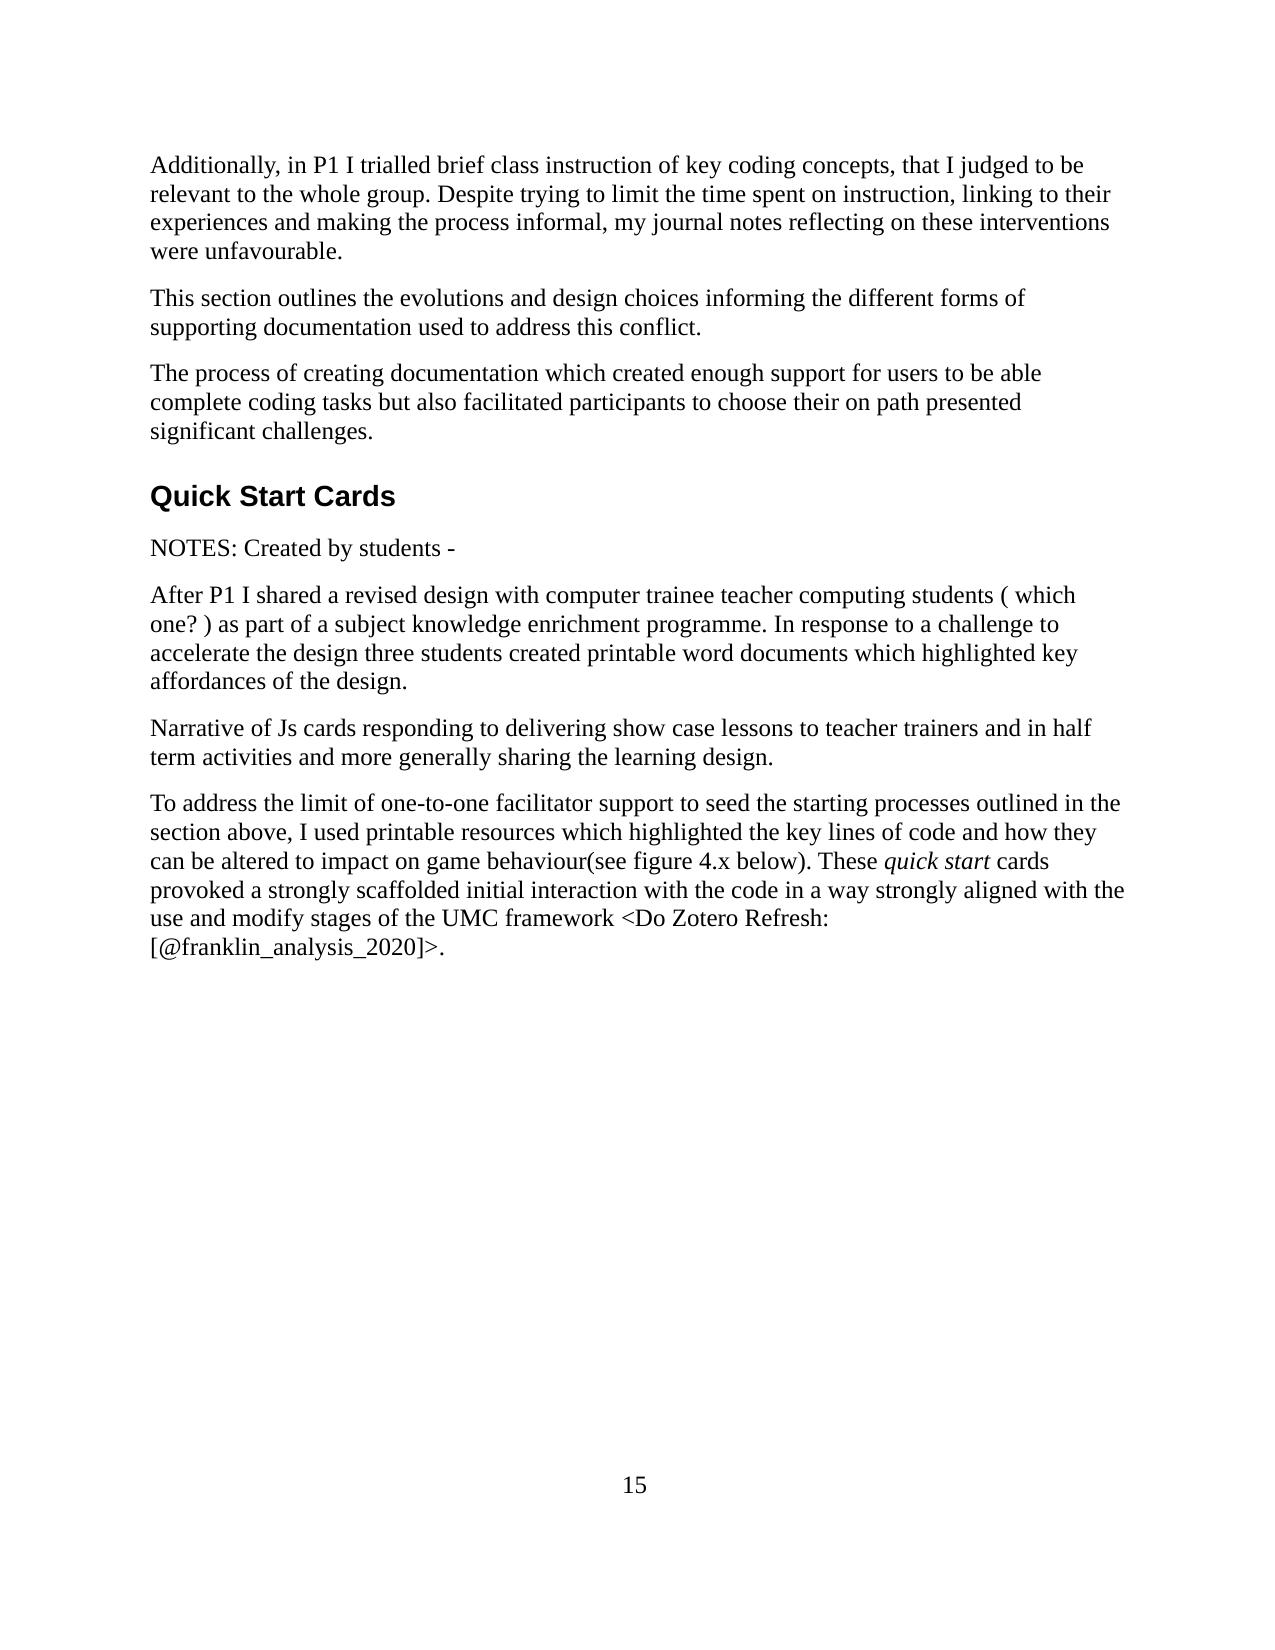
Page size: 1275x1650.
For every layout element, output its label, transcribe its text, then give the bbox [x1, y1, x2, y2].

text Narrative of Js cards responding to delivering show case lessons to teacher trainers and in half term activities and more generally sharing the learning design. [150, 713, 1125, 771]
text To address the limit of one-to-one facilitator support to seed the starting processes outlined in the section above, I used printable resources which highlighted the key lines of code and how they can be altered to impact on game behaviour(see figure 4.x below). These quick start cards provoked a strongly scaffolded initial interaction with the code in a way strongly aligned with the use and modify stages of the UMC framework <Do Zotero Refresh: [@franklin_analysis_2020]>. [150, 788, 1125, 961]
text This section outlines the evolutions and design choices informing the different forms of supporting documentation used to address this conflict. [150, 283, 1125, 340]
text Additionally, in P1 I trialled brief class instruction of key coding concepts, that I judged to be relevant to the whole group. Despite trying to limit the time spent on instruction, linking to their experiences and making the process informal, my journal notes reflecting on these interventions were unfavourable. [150, 150, 1125, 265]
text NOTES: Created by students - [150, 533, 1125, 562]
text After P1 I shared a revised design with computer trainee teacher computing students ( which one? ) as part of a subject knowledge enrichment programme. In response to a challenge to accelerate the design three students created printable word documents which highlighted key affordances of the design. [150, 580, 1125, 695]
subtitle Quick Start Cards [150, 478, 1125, 512]
text The process of creating documentation which created enough support for users to be able complete coding tasks but also facilitated participants to choose their on path presented significant challenges. [150, 358, 1125, 444]
